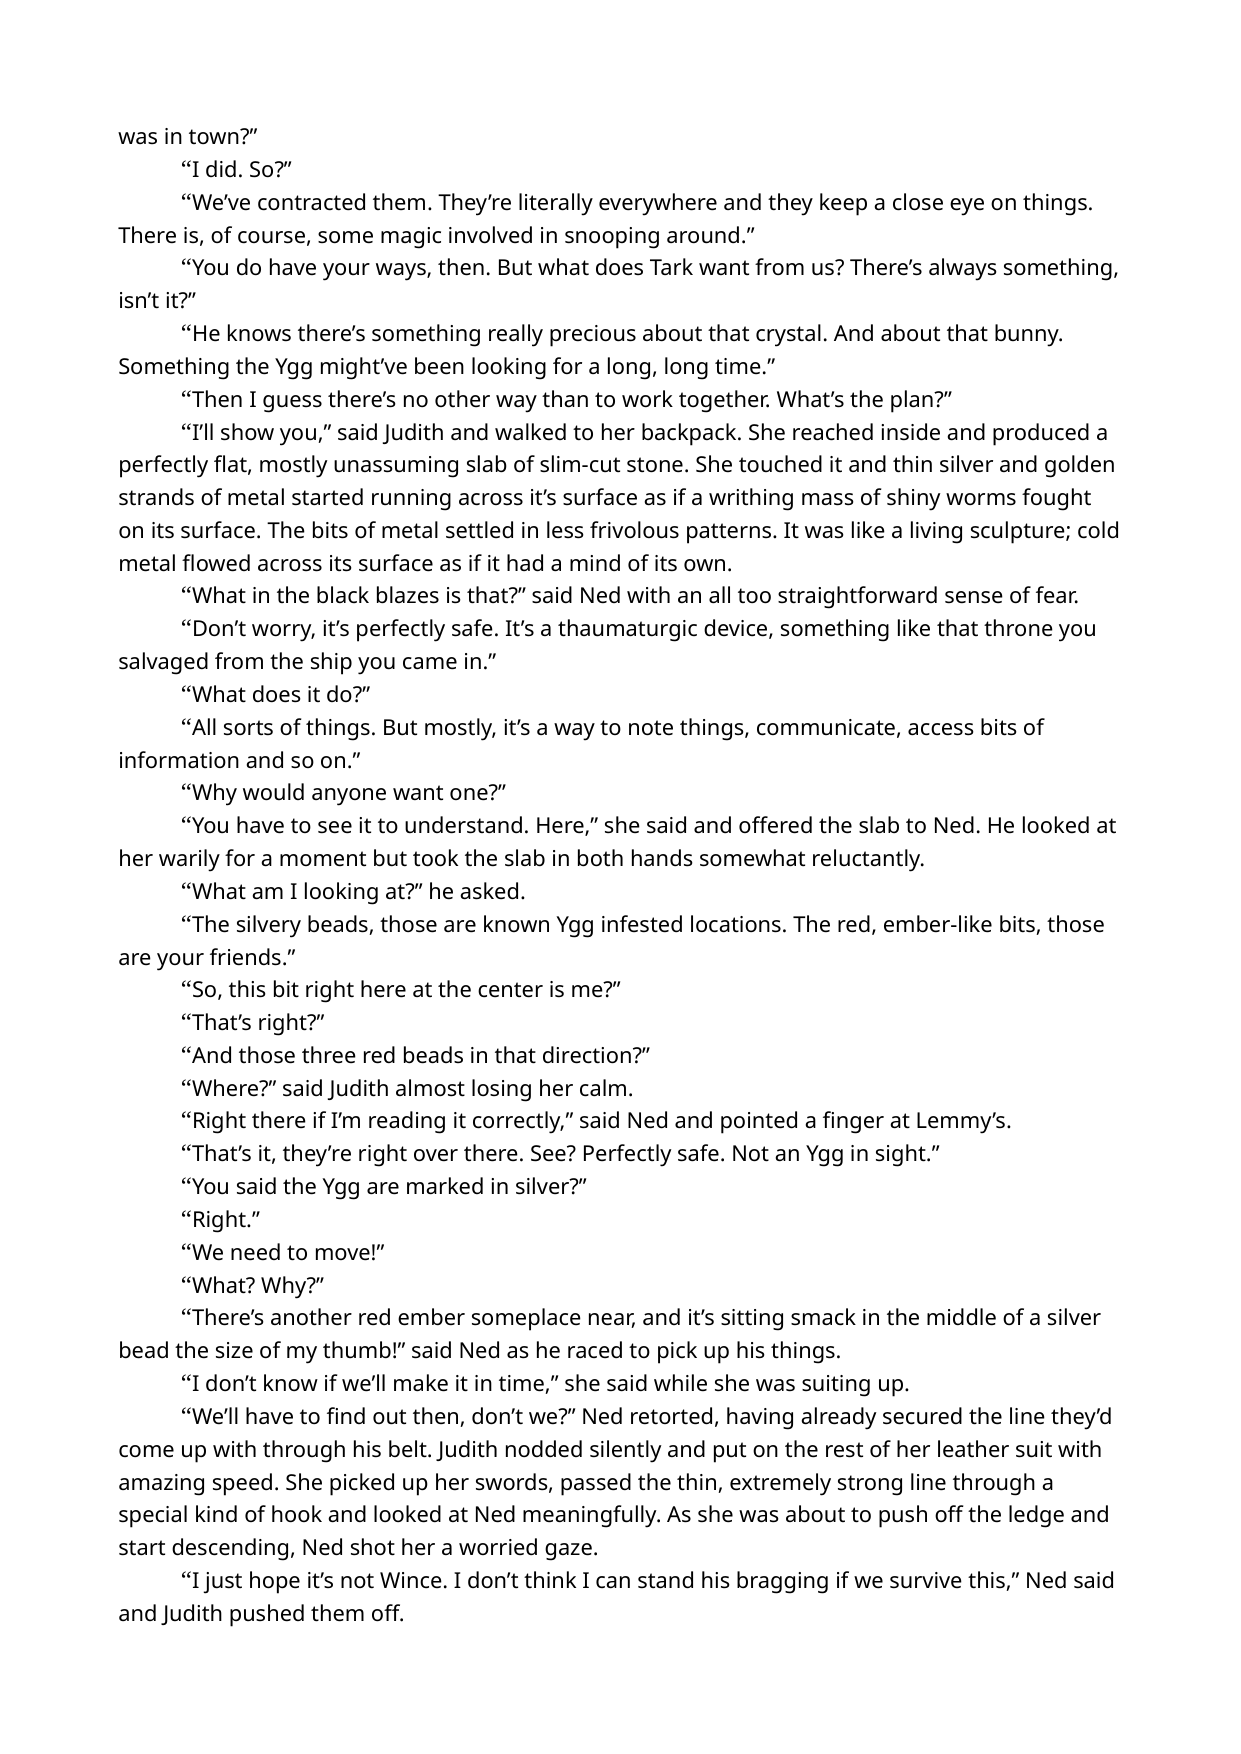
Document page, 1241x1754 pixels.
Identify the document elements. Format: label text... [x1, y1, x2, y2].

text “That’s it, they’re right over there. See? Perfectly safe. Not an Ygg in sight.” [118, 1135, 1122, 1168]
text “Why would anyone want one?” [118, 774, 1122, 807]
text “We’ll have to find out then, don’t we?” Ned retorted, having already secured the line they’d come up with through his belt. Judith nodded silently and put on the rest of her leather suit with amazing speed. She picked up her swords, passed the thin, extremely strong line through a special kind of hook and looked at Ned meaningfully. As she was about to push off the ledge and start descending, Ned shot her a worried gaze. [118, 1398, 1122, 1562]
text “I just hope it’s not Wince. I don’t think I can stand his bragging if we survive this,” Ned said and Judith pushed them off. [118, 1562, 1122, 1627]
text “You have to see it to understand. Here,” she said and offered the slab to Ned. He looked at her warily for a moment but took the slab in both hands somewhat reluctantly. [118, 807, 1122, 873]
text “I’ll show you,” said Judith and walked to her backpack. She reached inside and produced a perfectly flat, mostly unassuming slab of slim-cut stone. She touched it and thin silver and golden strands of metal started running across it’s surface as if a writhing mass of shiny worms fought on its surface. The bits of metal settled in less frivolous patterns. It was like a living sculpture; cold metal flowed across its surface as if it had a mind of its own. [118, 413, 1122, 577]
text “The silvery beads, those are known Ygg infested locations. The red, ember-like bits, those are your friends.” [118, 906, 1122, 971]
text “What? Why?” [118, 1267, 1122, 1299]
text “What does it do?” [118, 676, 1122, 709]
text “You said the Ygg are marked in silver?” [118, 1168, 1122, 1201]
text “All sorts of things. But mostly, it’s a way to note things, communicate, access bits of information and so on.” [118, 709, 1122, 774]
text “What in the black blazes is that?” said Ned with an all too straightforward sense of fear. [118, 577, 1122, 610]
text “What am I looking at?” he asked. [118, 873, 1122, 906]
text “You do have your ways, then. But what does Tark want from us? There’s always something, isn’t it?” [118, 249, 1122, 315]
text “We need to move!” [118, 1234, 1122, 1267]
text “Don’t worry, it’s perfectly safe. It’s a thaumaturgic device, something like that throne you salvaged from the ship you came in.” [118, 610, 1122, 676]
text “There’s another red ember someplace near, and it’s sitting smack in the middle of a silver bead the size of my thumb!” said Ned as he raced to pick up his things. [118, 1299, 1122, 1365]
text “Where?” said Judith almost losing her calm. [118, 1070, 1122, 1102]
text “And those three red beads in that direction?” [118, 1037, 1122, 1070]
text “So, this bit right here at the center is me?” [118, 971, 1122, 1004]
text “I don’t know if we’ll make it in time,” she said while she was suiting up. [118, 1365, 1122, 1398]
text “He knows there’s something really precious about that crystal. And about that bunny. Something the Ygg might’ve been looking for a long, long time.” [118, 315, 1122, 381]
text was in town?” [118, 118, 1122, 151]
text “Right there if I’m reading it correctly,” said Ned and pointed a finger at Lemmy’s. [118, 1102, 1122, 1135]
text “Right.” [118, 1201, 1122, 1234]
text “I did. So?” [118, 151, 1122, 184]
text “Then I guess there’s no other way than to work together. What’s the plan?” [118, 381, 1122, 413]
text “We’ve contracted them. They’re literally everywhere and they keep a close eye on things. There is, of course, some magic involved in snooping around.” [118, 184, 1122, 249]
text “That’s right?” [118, 1004, 1122, 1037]
